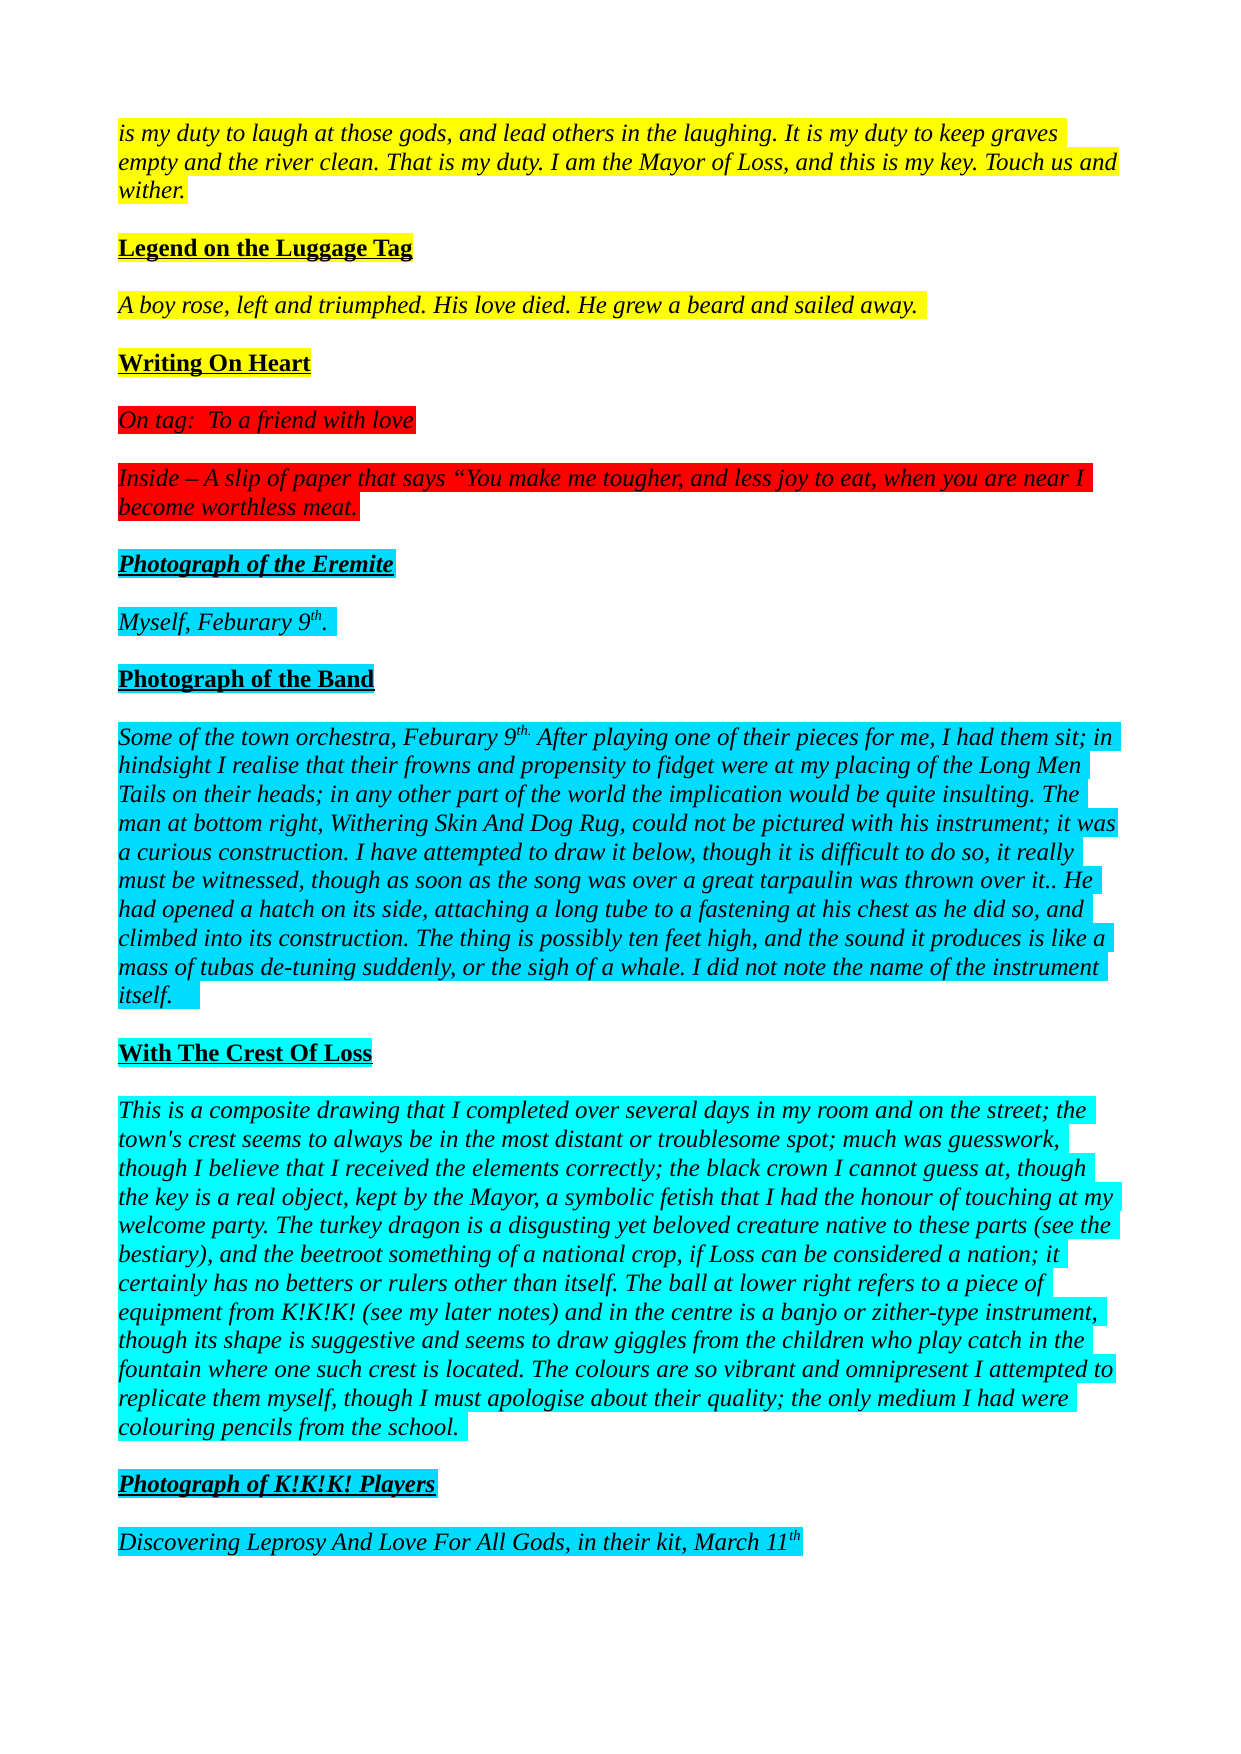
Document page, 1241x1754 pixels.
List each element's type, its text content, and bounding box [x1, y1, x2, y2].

text Some of the town orchestra, Feburary 9th. After playing one of their pieces for me, I had them sit; in hindsight I realise that their frowns and propensity to fidget were at my placing of the Long Men Tails on their heads; in any other part of the world the implication would be quite insulting. The man at bottom right, Withering Skin And Dog Rug, could not be pictured with his instrument; it was a curious construction. I have attempted to draw it below, though it is difficult to do so, it really must be witnessed, though as soon as the song was over a great tarpaulin was thrown over it.. He had opened a hatch on its side, attaching a long tube to a fastening at his chest as he did so, and climbed into its construction. The thing is possibly ten feet high, and the sound it produces is like a mass of tubas de-tuning suddenly, or the sigh of a whale. I did not note the name of the instrument itself. [118, 722, 1122, 1009]
text Writing On Heart [118, 348, 1122, 377]
text This is a composite drawing that I completed over several days in my room and on the street; the town's crest seems to always be in the most distant or troublesome spot; much was guesswork, though I believe that I received the elements correctly; the black crown I cannot guess at, though the key is a real object, kept by the Mayor, a symbolic fetish that I had the honour of touching at my welcome party. The turkey dragon is a disgusting yet beloved creature native to these parts (see the bestiary), and the beetroot something of a national crop, if Loss can be considered a nation; it certainly has no betters or rulers other than itself. The ball at lower right refers to a piece of equipment from K!K!K! (see my later notes) and in the centre is a banjo or zither-type instrument, though its shape is suggestive and seems to draw giggles from the children who play catch in the fountain where one such crest is located. The colours are so vibrant and omnipresent I attempted to replicate them myself, though I must apologise about their quality; the only medium I had were colouring pencils from the school. [118, 1096, 1122, 1441]
text Discovering Leprosy And Love For All Gods, in their kit, March 11th [118, 1527, 1122, 1556]
text On tag: To a friend with love [118, 406, 1122, 434]
text A boy rose, left and triumphed. His love died. He grew a beard and sailed away. [118, 291, 1122, 319]
text Photograph of the Eremite [118, 549, 1122, 578]
text Photograph of K!K!K! Players [118, 1469, 1122, 1498]
text Myself, Feburary 9th. [118, 607, 1122, 636]
text With The Crest Of Loss [118, 1038, 1122, 1067]
text Legend on the Luggage Tag [118, 233, 1122, 262]
text Inside – A slip of paper that says “You make me tougher, and less joy to eat, when you are near I become worthless meat. [118, 463, 1122, 521]
text Photograph of the Band [118, 664, 1122, 693]
text is my duty to laugh at those gods, and lead others in the laughing. It is my duty to keep graves empty and the river clean. That is my duty. I am the Mayor of Loss, and this is my key. Touch us and wither. [118, 118, 1122, 204]
